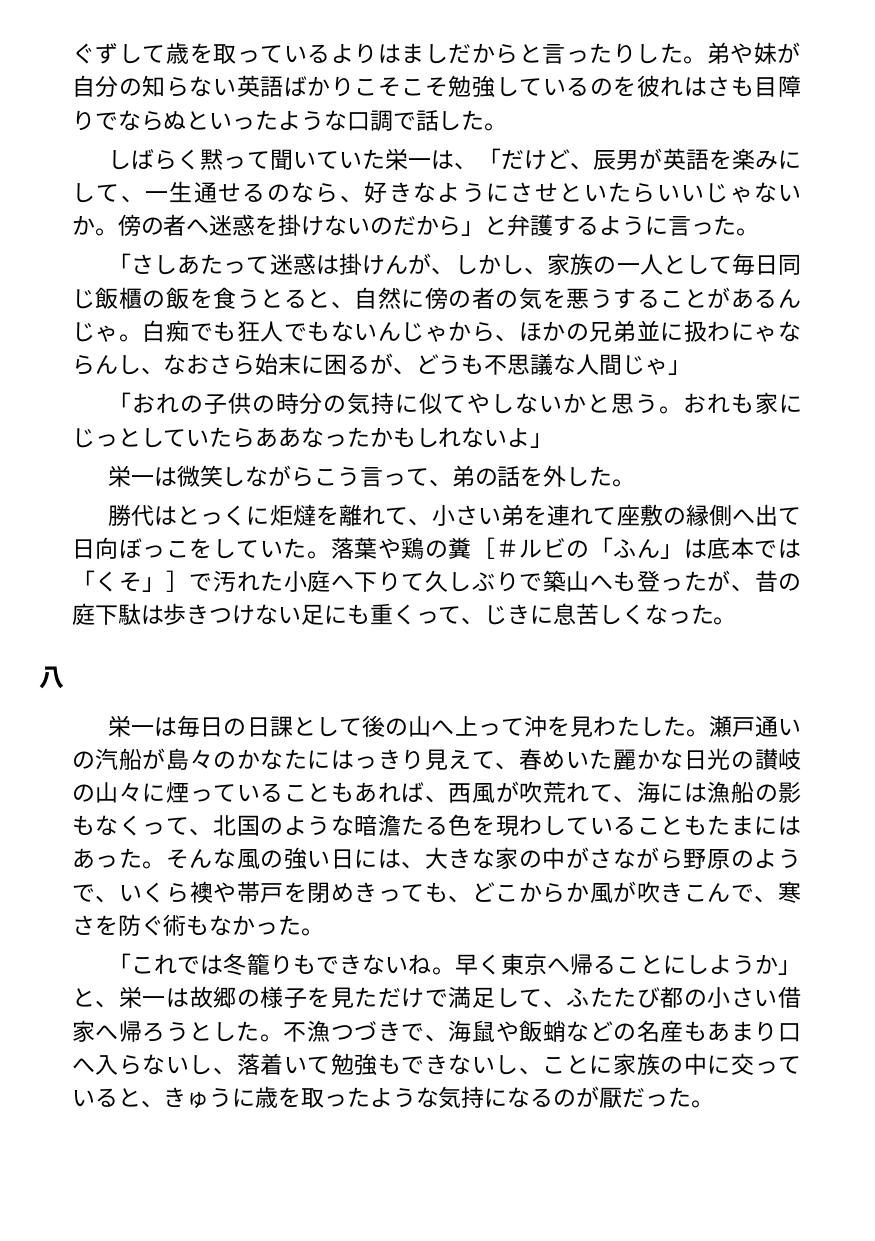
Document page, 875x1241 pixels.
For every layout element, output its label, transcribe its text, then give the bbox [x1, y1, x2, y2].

text しばらく黙って聞いていた栄一は、「だけど、辰男が英語を楽みにして、一生通せるのなら、好きなようにさせといたらいいじゃないか。傍の者へ迷惑を掛けないのだから」と弁護するように言った。 [72, 142, 802, 241]
text 勝代はとっくに炬燵を離れて、小さい弟を連れて座敷の縁側へ出て日向ぼっこをしていた。落葉や鶏の糞［＃ルビの「ふん」は底本では「くそ」］で汚れた小庭へ下りて久しぶりで築山へも登ったが、昔の庭下駄は歩きつけない足にも重くって、じきに息苦しくなった。 [72, 498, 802, 631]
text ぐずして歳を取っているよりはましだからと言ったりした。弟や妹が自分の知らない英語ばかりこそこそ勉強しているのを彼れはさも目障りでならぬといったような口調で話した。 [72, 36, 802, 136]
subtitle 八 [36, 654, 838, 697]
text 「これでは冬籠りもできないね。早く東京へ帰ることにしようか」と、栄一は故郷の様子を見ただけで満足して、ふたたび都の小さい借家へ帰ろうとした。不漁つづきで、海鼠や飯蛸などの名産もあまり口へ入らないし、落着いて勉強もできないし、ことに家族の中に交っていると、きゅうに歳を取ったような気持になるのが厭だった。 [72, 947, 802, 1113]
text 「さしあたって迷惑は掛けんが、しかし、家族の一人として毎日同じ飯櫃の飯を食うとると、自然に傍の者の気を悪うすることがあるんじゃ。白痴でも狂人でもないんじゃから、ほかの兄弟並に扱わにゃならんし、なおさら始末に困るが、どうも不思議な人間じゃ」 [72, 247, 802, 380]
text 栄一は毎日の日課として後の山へ上って沖を見わたした。瀬戸通いの汽船が島々のかなたにはっきり見えて、春めいた麗かな日光の讃岐の山々に煙っていることもあれば、西風が吹荒れて、海には漁船の影もなくって、北国のような暗澹たる色を現わしていることもたまにはあった。そんな風の強い日には、大きな家の中がさながら野原のようで、いくら襖や帯戸を閉めきっても、どこからか風が吹きこんで、寒さを防ぐ術もなかった。 [72, 708, 802, 941]
text 栄一は微笑しながらこう言って、弟の話を外した。 [72, 458, 802, 492]
text 「おれの子供の時分の気持に似てやしないかと思う。おれも家にじっとしていたらああなったかもしれないよ」 [72, 386, 802, 453]
